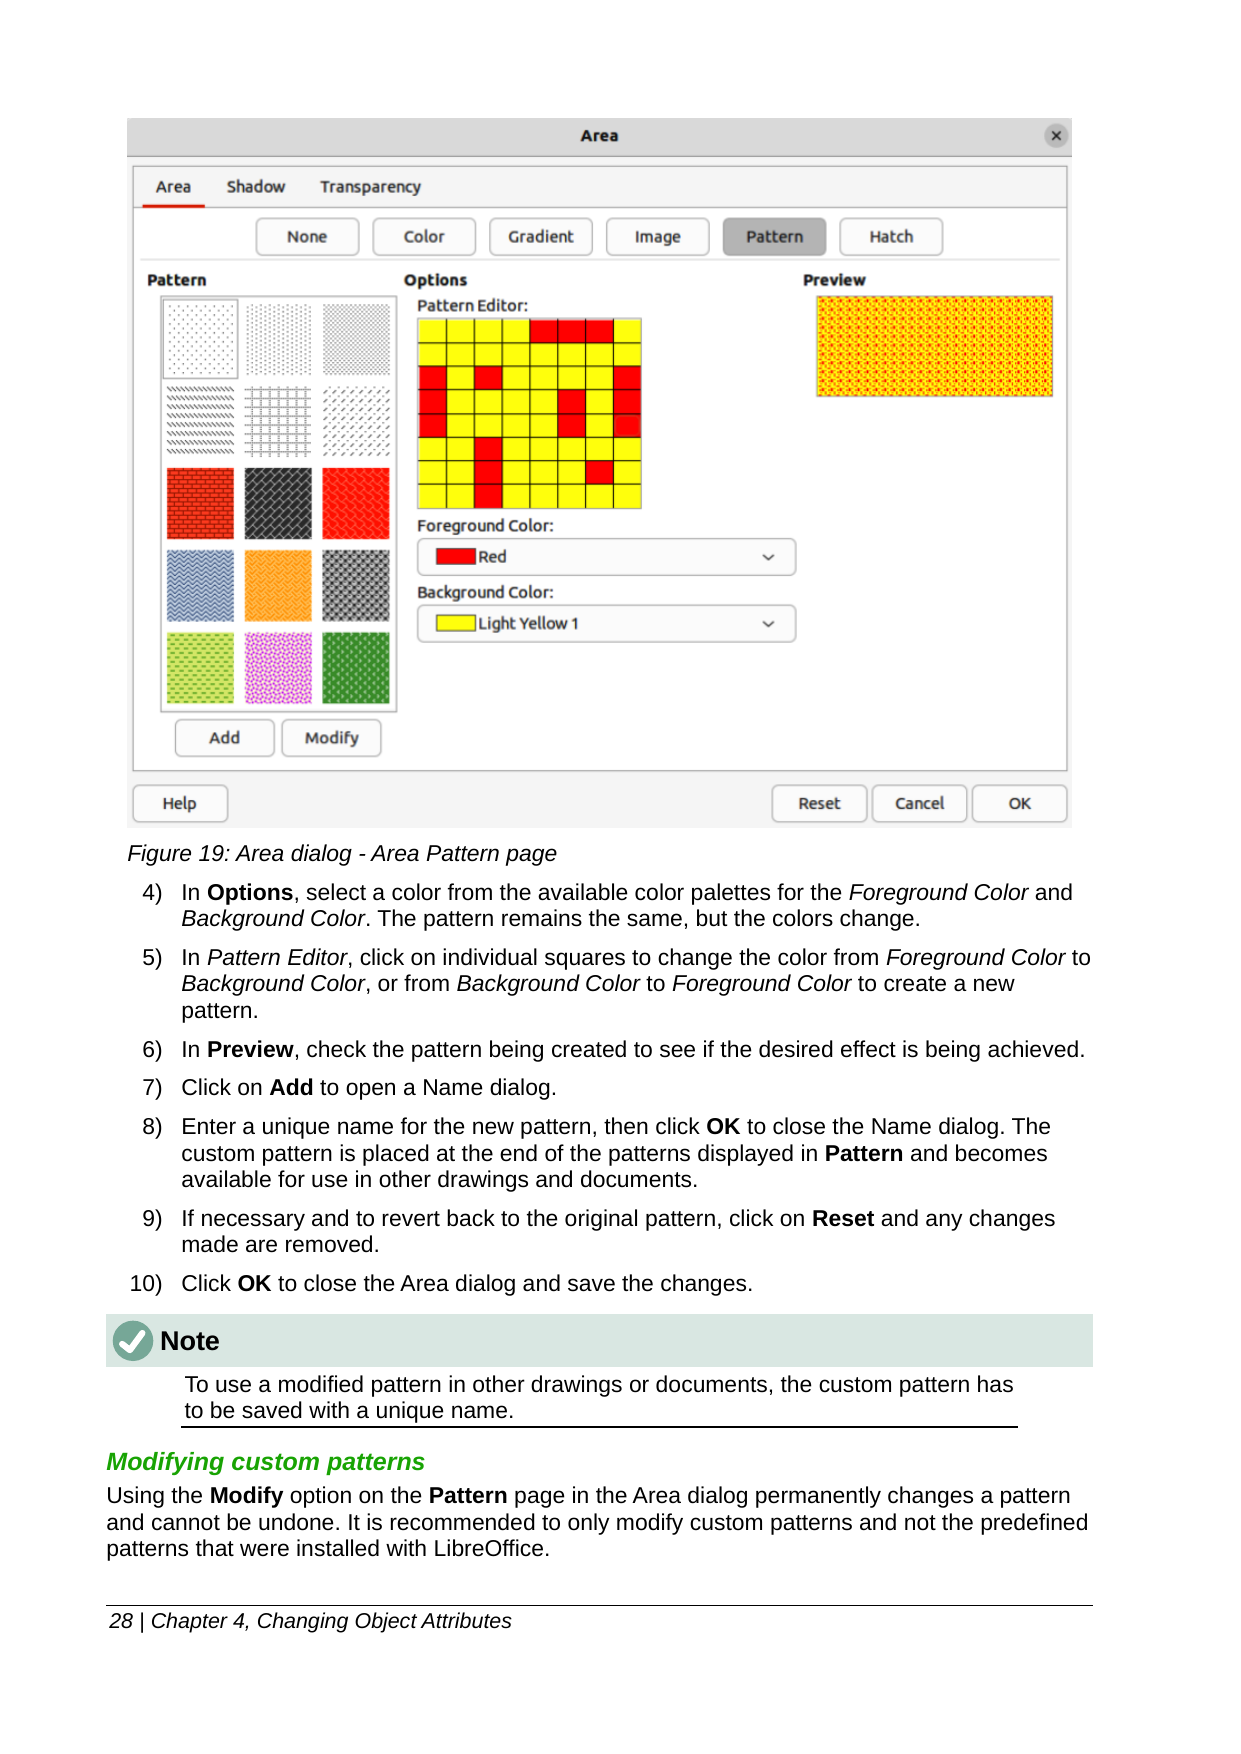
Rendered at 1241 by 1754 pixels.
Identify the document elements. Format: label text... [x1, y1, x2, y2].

list Click on Add to open a Name dialog. [162, 1074, 1093, 1101]
subtitle Modifying custom patterns [106, 1447, 1093, 1476]
list In Pattern Editor, click on individual squares to change the color from Foreground Color to Background Color, or from Background Color to Foreground Color to create a new pattern. [162, 944, 1093, 1023]
list In Preview, check the pattern being created to see if the desired effect is being achieved. [162, 1036, 1093, 1062]
text Figure 19: Area dialog - Area Pattern page [127, 840, 1072, 866]
subtitle Note [106, 1314, 1093, 1367]
list In Options, select a color from the available color palettes for the Foreground Color and Background Color. The pattern remains the same, but the colors change. [162, 879, 1093, 931]
text To use a modified pattern in other drawings or documents, the custom pattern has to be saved with a unique name. [181, 1367, 1018, 1426]
text Using the Modify option on the Pattern page in the Area dialog permanently changes a pattern and cannot be undone. It is recommended to only modify custom patterns and not the predefined patterns that were installed with LibreOffice. [106, 1482, 1093, 1561]
list Enter a unique name for the new pattern, then click OK to close the Name dialog. The custom pattern is placed at the end of the patterns displayed in Pattern and becomes available for use in other drawings and documents. [162, 1113, 1093, 1192]
list Click OK to close the Area dialog and save the changes. [162, 1270, 1093, 1296]
picture [127, 118, 1072, 828]
list If necessary and to revert back to the original pattern, click on Reset and any changes made are removed. [162, 1205, 1093, 1257]
